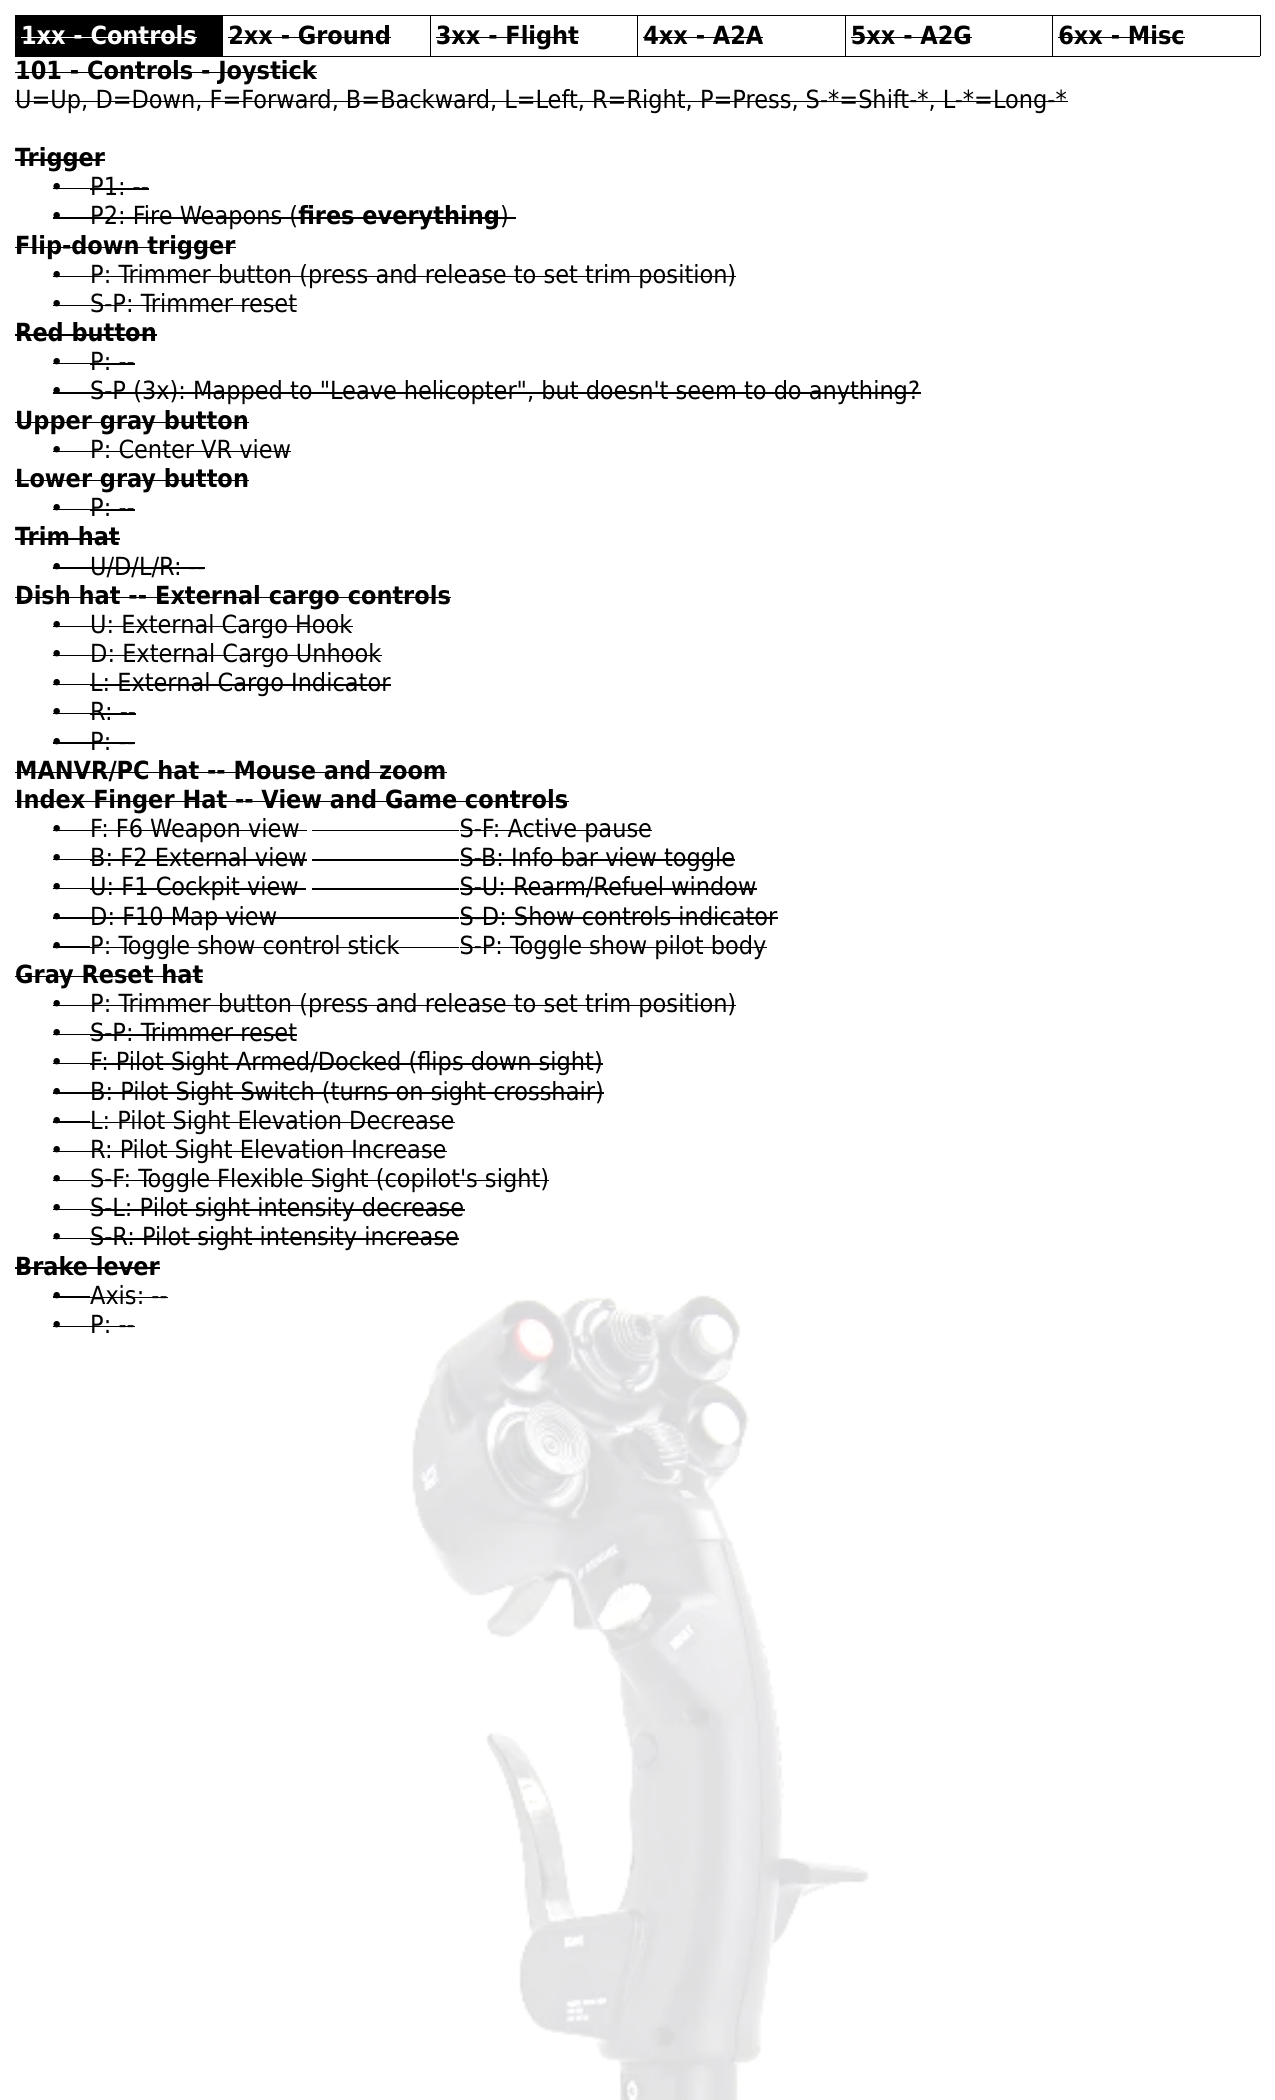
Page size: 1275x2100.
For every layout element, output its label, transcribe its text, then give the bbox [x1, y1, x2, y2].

text Upper gray button [15, 406, 1260, 435]
list L: External Cargo Indicator [52, 668, 1260, 697]
list L: Pilot Sight Elevation Decrease [52, 1106, 1260, 1135]
list P: Trimmer button (press and release to set trim position) [52, 260, 1260, 289]
list [887, 1310, 1260, 1339]
list F: Pilot Sight Armed/Docked (flips down sight) [52, 1047, 1260, 1077]
table_header 2xx - Ground [223, 16, 430, 56]
table_header 6xx - Misc [1053, 16, 1260, 56]
list P: Toggle show control stick S-P: Toggle show pilot body [52, 931, 1260, 960]
list U: F1 Cockpit view S-U: Rearm/Refuel window [52, 872, 1260, 902]
list S-R: Pilot sight intensity increase [52, 1222, 1260, 1252]
table_header 4xx - A2A [638, 16, 845, 56]
list B: F2 External view S-B: Info bar view toggle [52, 843, 1260, 872]
text Trigger [15, 143, 1260, 172]
table_header 1xx - Controls [16, 16, 222, 56]
list D: F10 Map view S-D: Show controls indicator [52, 902, 1260, 931]
text 101 - Controls - Joystick [15, 57, 1260, 85]
table_header 3xx - Flight [431, 16, 637, 56]
list U: External Cargo Hook [52, 610, 1260, 639]
text U=Up, D=Down, F=Forward, B=Backward, L=Left, R=Right, P=Press, S-*=Shift-*, L-*=Long-* [15, 85, 1260, 114]
list Axis: -- [52, 1281, 388, 1310]
list P2: Fire Weapons (fires everything) [52, 202, 1260, 231]
list R: Pilot Sight Elevation Increase [52, 1135, 1260, 1164]
list P: -- [52, 347, 1260, 377]
list P: -- [52, 493, 1260, 522]
list U/D/L/R: -- [52, 552, 1260, 581]
text Dish hat -- External cargo controls [15, 581, 1260, 610]
list S-P: Trimmer reset [52, 1018, 1260, 1047]
list [887, 1281, 1260, 1310]
text Lower gray button [15, 464, 1260, 493]
list P: Center VR view [52, 435, 1260, 464]
list P: -- [52, 727, 1260, 756]
list S-F: Toggle Flexible Sight (copilot's sight) [52, 1164, 1260, 1193]
list P1: -- [52, 172, 1260, 202]
text MANVR/PC hat -- Mouse and zoom [15, 756, 1260, 785]
list B: Pilot Sight Switch (turns on sight crosshair) [52, 1077, 1260, 1106]
list D: External Cargo Unhook [52, 639, 1260, 668]
text Flip-down trigger [15, 231, 1260, 260]
text Gray Reset hat [15, 960, 1260, 989]
text Red button [15, 318, 1260, 347]
list F: F6 Weapon view S-F: Active pause [52, 814, 1260, 843]
list S-P: Trimmer reset [52, 289, 1260, 318]
list S-P (3x): Mapped to "Leave helicopter", but doesn't seem to do anything? [52, 377, 1260, 406]
table_header 5xx - A2G [846, 16, 1052, 56]
text Brake lever [15, 1252, 1260, 1281]
text Index Finger Hat -- View and Game controls [15, 785, 1260, 814]
list P: Trimmer button (press and release to set trim position) [52, 989, 1260, 1018]
text Trim hat [15, 522, 1260, 552]
list S-L: Pilot sight intensity decrease [52, 1193, 1260, 1222]
list P: -- [52, 1310, 388, 1339]
list R: -- [52, 697, 1260, 727]
